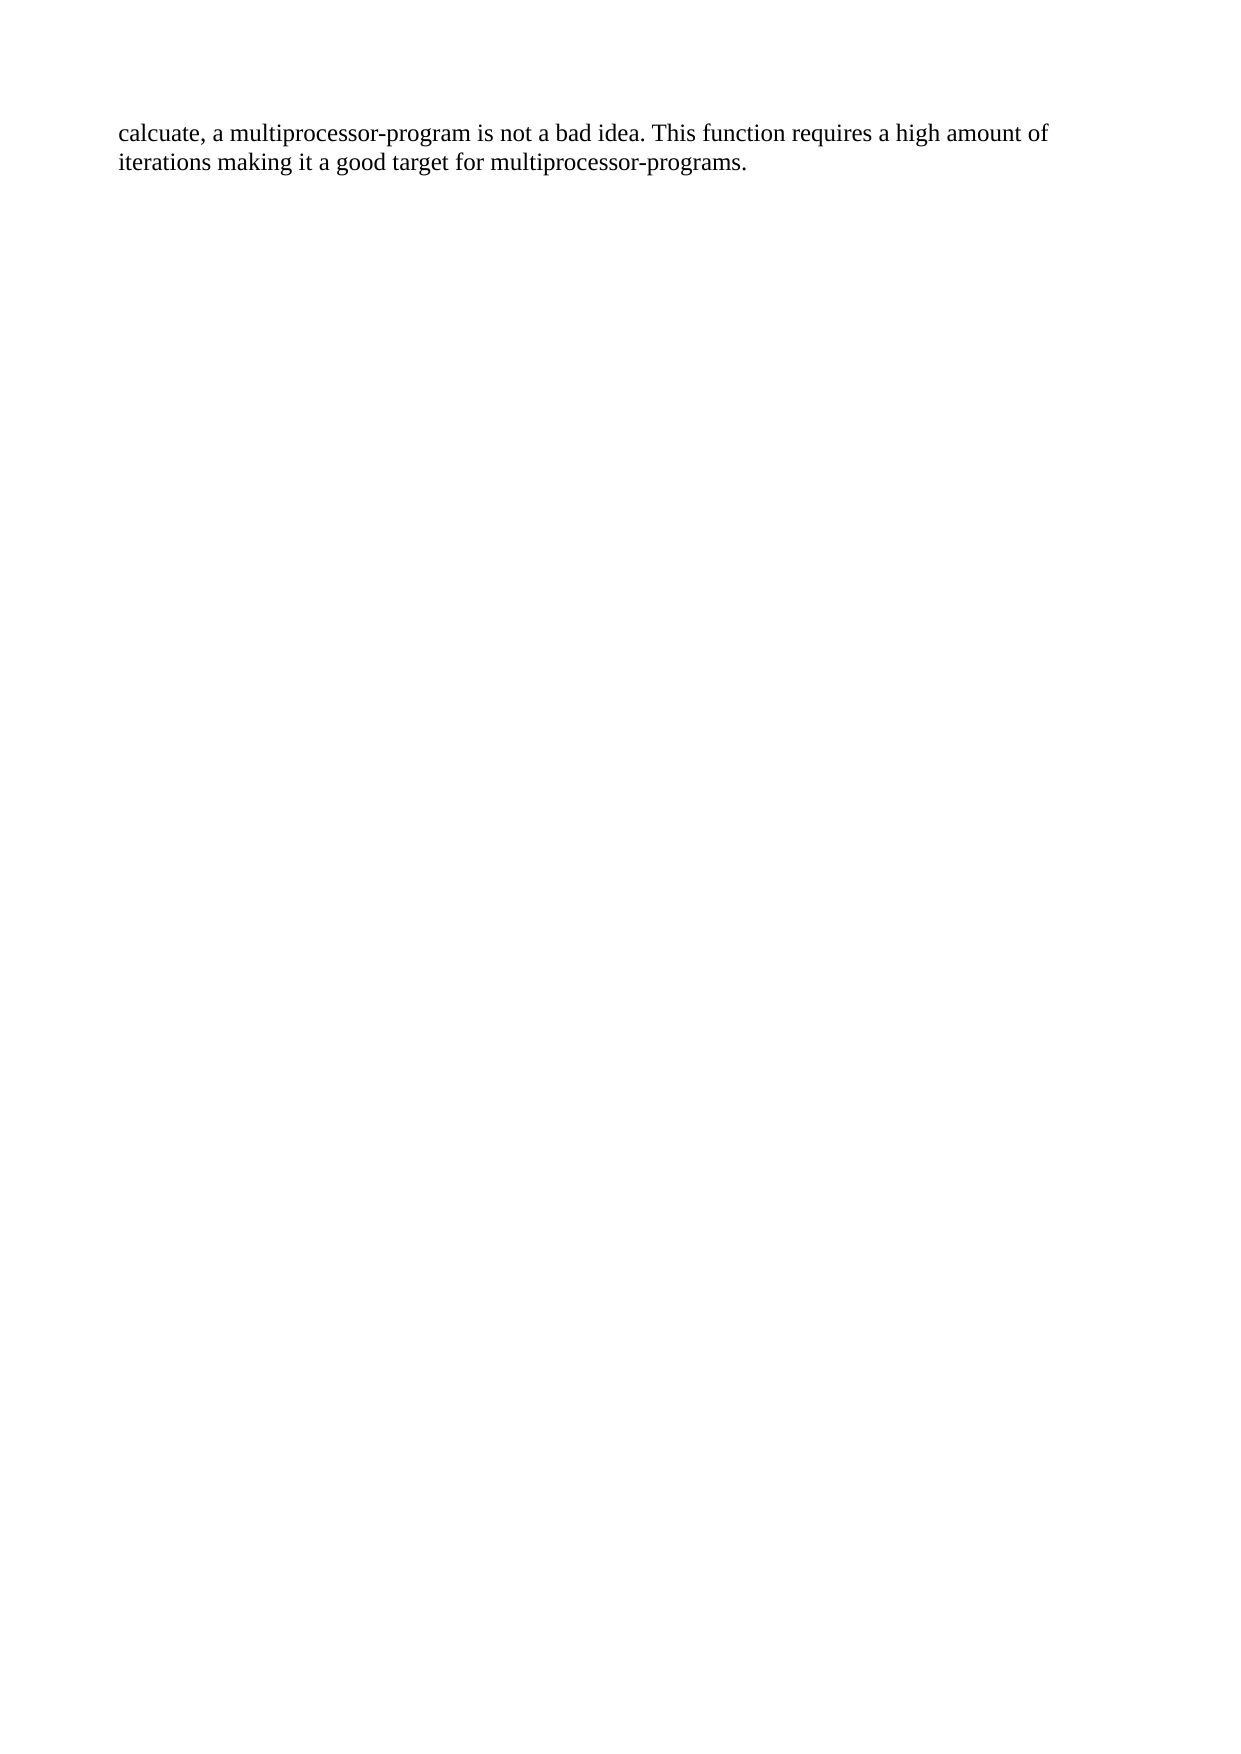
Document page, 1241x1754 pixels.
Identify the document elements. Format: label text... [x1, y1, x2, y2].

text calcuate, a multiprocessor-program is not a bad idea. This function requires a high amount of iterations making it a good target for multiprocessor-programs. [118, 118, 1122, 176]
